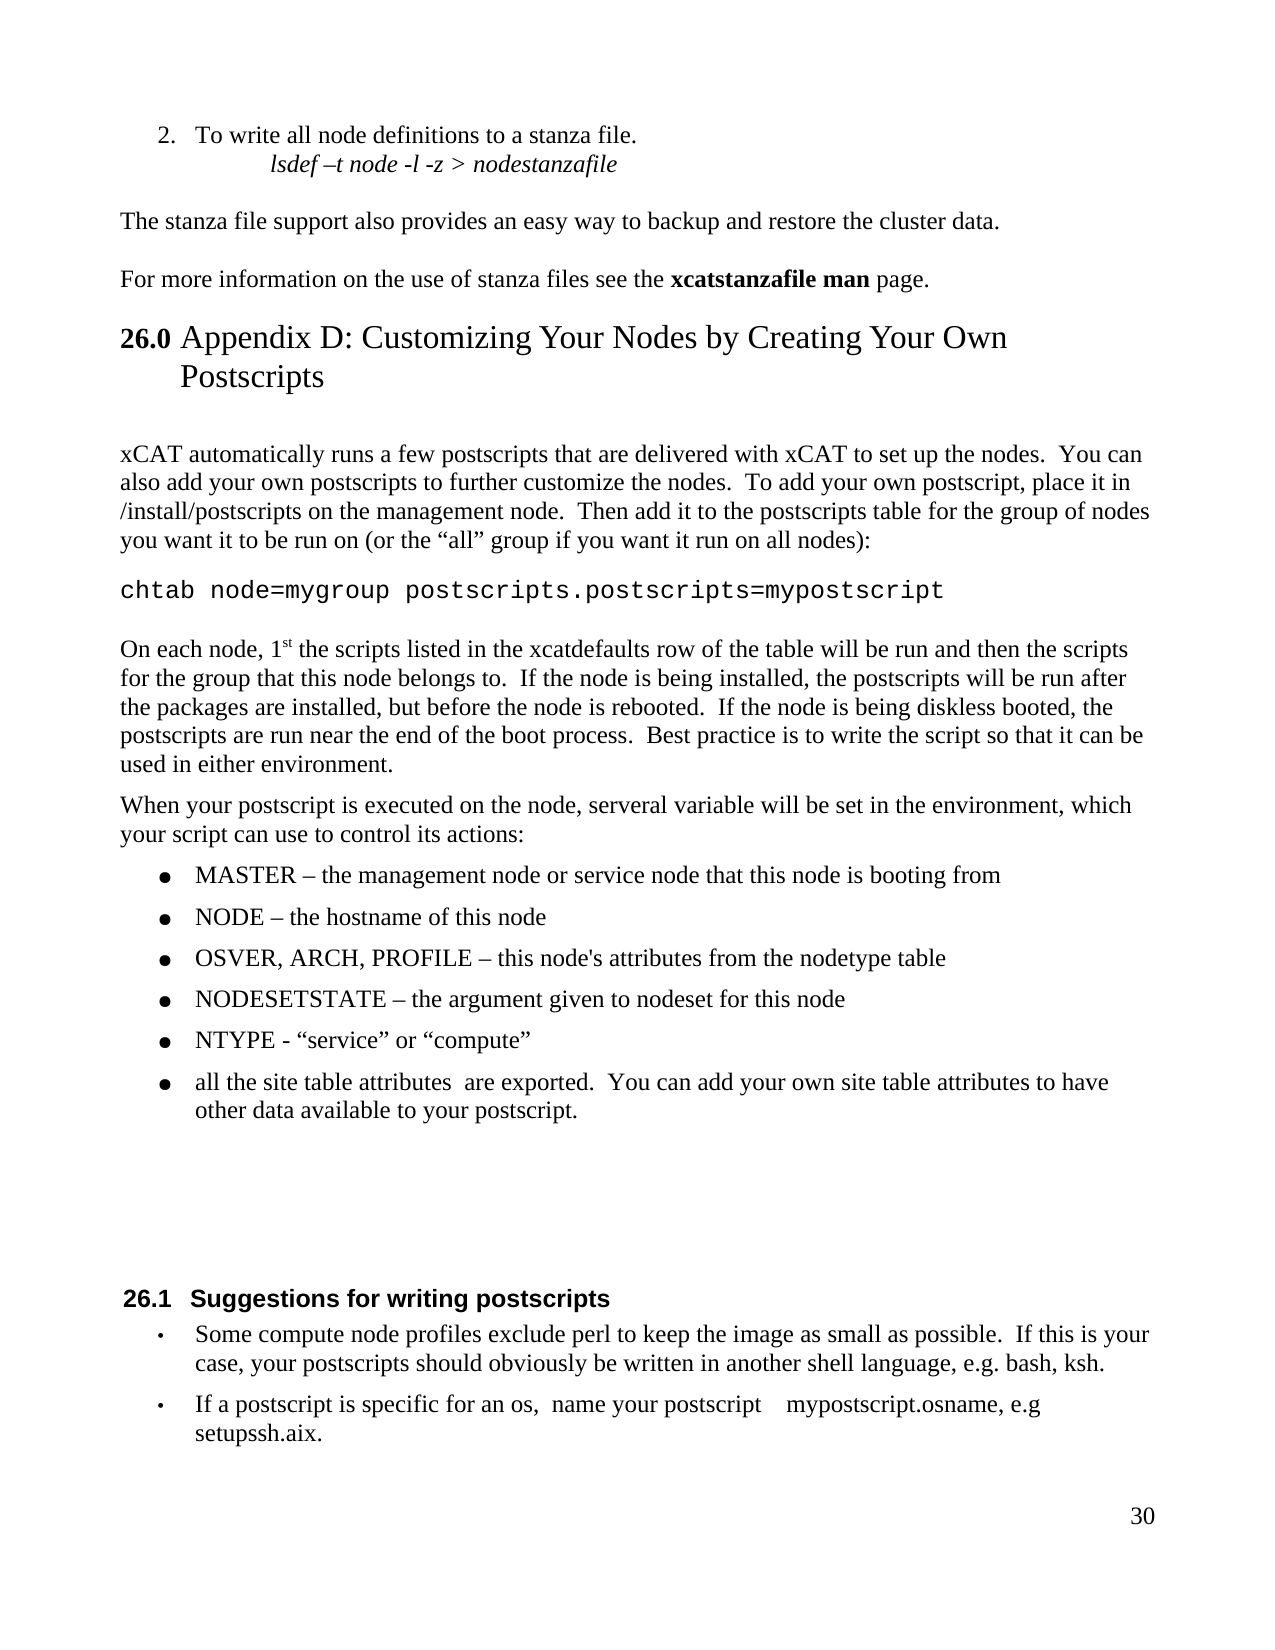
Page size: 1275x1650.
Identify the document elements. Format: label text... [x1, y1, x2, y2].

text On each node, 1st the scripts listed in the xcatdefaults row of the table will be run and then the scripts for the group that this node belongs to. If the node is being installed, the postscripts will be run after the packages are installed, but before the node is rebooted. If the node is being diskless booted, the postscripts are run near the end of the boot process. Best practice is to write the script so that it can be used in either environment. [120, 634, 1155, 778]
list OSVER, ARCH, PROFILE – this node's attributes from the nodetype table [157, 943, 1155, 972]
subtitle Appendix D: Customizing Your Nodes by Creating Your Own Postscripts [120, 317, 1155, 394]
text When your postscript is executed on the node, serveral variable will be set in the environment, which your script can use to control its actions: [120, 790, 1155, 848]
list To write all node definitions to a stanza file. [157, 120, 1155, 149]
list all the site table attributes are exported. You can add your own site table attributes to have other data available to your postscript. [157, 1067, 1155, 1124]
text chtab node=mygroup postscripts.postscripts=mypostscript [120, 577, 1155, 606]
text The stanza file support also provides an easy way to backup and restore the cluster data. [120, 206, 1155, 235]
list lsdef –t node -l -z > nodestanzafile [232, 149, 1155, 177]
list Some compute node profiles exclude perl to keep the image as small as possible. If this is your case, your postscripts should obviously be written in another shell language, e.g. bash, ksh. [157, 1319, 1155, 1376]
subtitle Suggestions for writing postscripts [123, 1284, 1155, 1313]
list If a postscript is specific for an os, name your postscript mypostscript.osname, e.g setupssh.aix. [157, 1389, 1155, 1446]
list NTYPE - “service” or “compute” [157, 1025, 1155, 1054]
list NODE – the hostname of this node [157, 902, 1155, 930]
list MASTER – the management node or service node that this node is booting from [157, 860, 1155, 889]
text xCAT automatically runs a few postscripts that are delivered with xCAT to set up the nodes. You can also add your own postscripts to further customize the nodes. To add your own postscript, place it in /install/postscripts on the management node. Then add it to the postscripts table for the group of nodes you want it to be run on (or the “all” group if you want it run on all nodes): [120, 439, 1155, 554]
text For more information on the use of stanza files see the xcatstanzafile man page. [120, 264, 1155, 292]
list NODESETSTATE – the argument given to nodeset for this node [157, 984, 1155, 1013]
